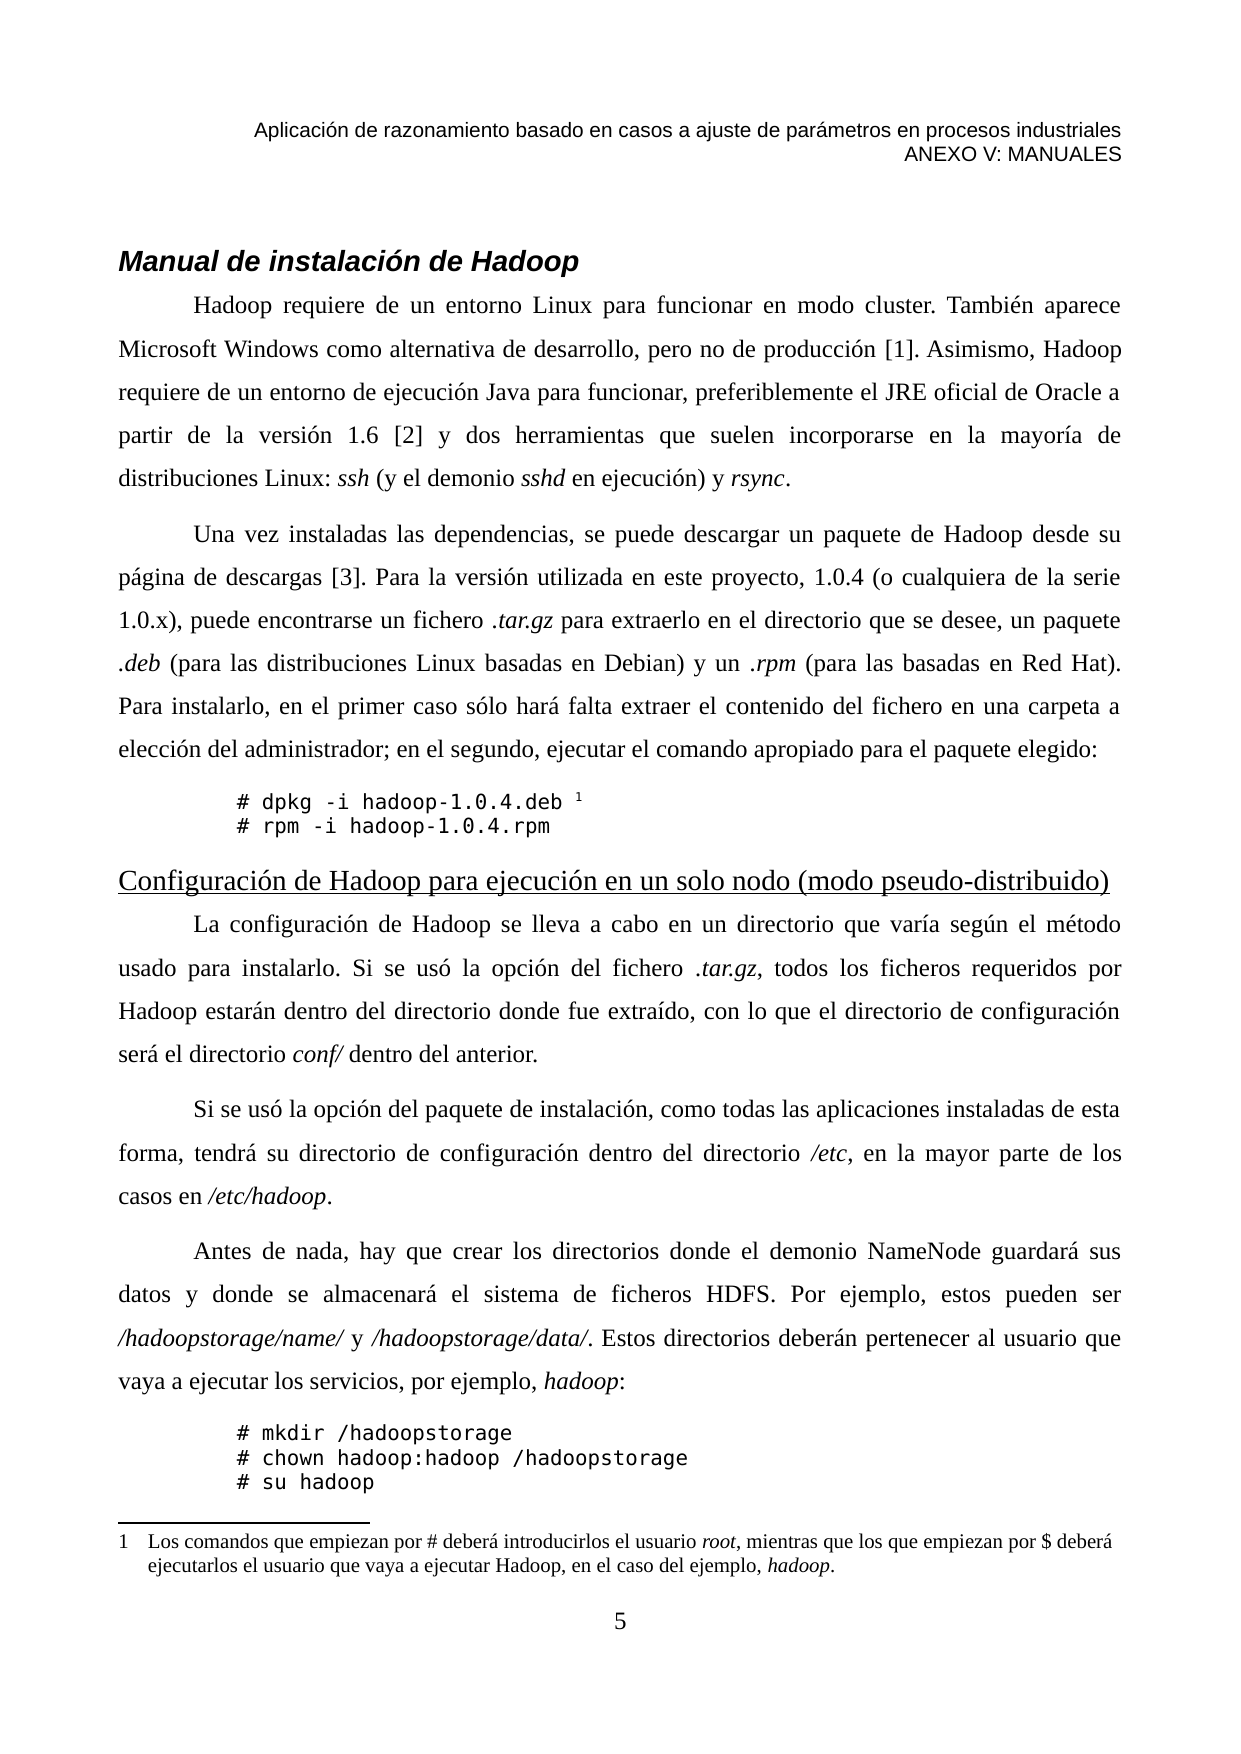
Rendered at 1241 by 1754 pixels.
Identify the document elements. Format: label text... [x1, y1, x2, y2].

text # chown hadoop:hadoop /hadoopstorage [195, 1446, 1045, 1470]
text # mkdir /hadoopstorage [195, 1421, 1045, 1446]
text Hadoop requiere de un entorno Linux para funcionar en modo cluster. También aparece Microsoft Windows como alternativa de desarrollo, pero no de producción [1]. Asimismo, Hadoop requiere de un entorno de ejecución Java para funcionar, preferiblemente el JRE oficial de Oracle a partir de la versión 1.6 [2] y dos herramientas que suelen incorporarse en la mayoría de distribuciones Linux: ssh (y el demonio sshd en ejecución) y rsync. [118, 291, 1122, 492]
subtitle Manual de instalación de Hadoop [118, 244, 1122, 278]
text # dpkg -i hadoop-1.0.4.deb [195, 790, 1045, 814]
text Antes de nada, hay que crear los directorios donde el demonio NameNode guardará sus datos y donde se almacenará el sistema de ficheros HDFS. Por ejemplo, estos pueden ser /hadoopstorage/name/ y /hadoopstorage/data/. Estos directorios deberán pertenecer al usuario que vaya a ejecutar los servicios, por ejemplo, hadoop: [118, 1236, 1122, 1394]
text La configuración de Hadoop se lleva a cabo en un directorio que varía según el método usado para instalarlo. Si se usó la opción del fichero .tar.gz, todos los ficheros requeridos por Hadoop estarán dentro del directorio donde fue extraído, con lo que el directorio de configuración será el directorio conf/ dentro del anterior. [118, 909, 1122, 1068]
text # rpm -i hadoop-1.0.4.rpm [195, 814, 1045, 838]
text Una vez instaladas las dependencias, se puede descargar un paquete de Hadoop desde su página de descargas [3]. Para la versión utilizada en este proyecto, 1.0.4 (o cualquiera de la serie 1.0.x), puede encontrarse un fichero .tar.gz para extraerlo en el directorio que se desee, un paquete .deb (para las distribuciones Linux basadas en Debian) y un .rpm (para las basadas en Red Hat). Para instalarlo, en el primer caso sólo hará falta extraer el contenido del fichero en una carpeta a elección del administrador; en el segundo, ejecutar el comando apropiado para el paquete elegido: [118, 519, 1122, 763]
text Si se usó la opción del paquete de instalación, como todas las aplicaciones instaladas de esta forma, tendrá su directorio de configuración dentro del directorio /etc, en la mayor parte de los casos en /etc/hadoop. [118, 1094, 1122, 1209]
text Los comandos que empiezan por # deberá introducirlos el usuario root, mientras que los que empiezan por $ deberá ejecutarlos el usuario que vaya a ejecutar Hadoop, en el caso del ejemplo, hadoop. [118, 1529, 1122, 1577]
text # su hadoop [195, 1470, 1045, 1494]
subtitle Configuración de Hadoop para ejecución en un solo nodo (modo pseudo-distribuido) [118, 863, 1122, 897]
